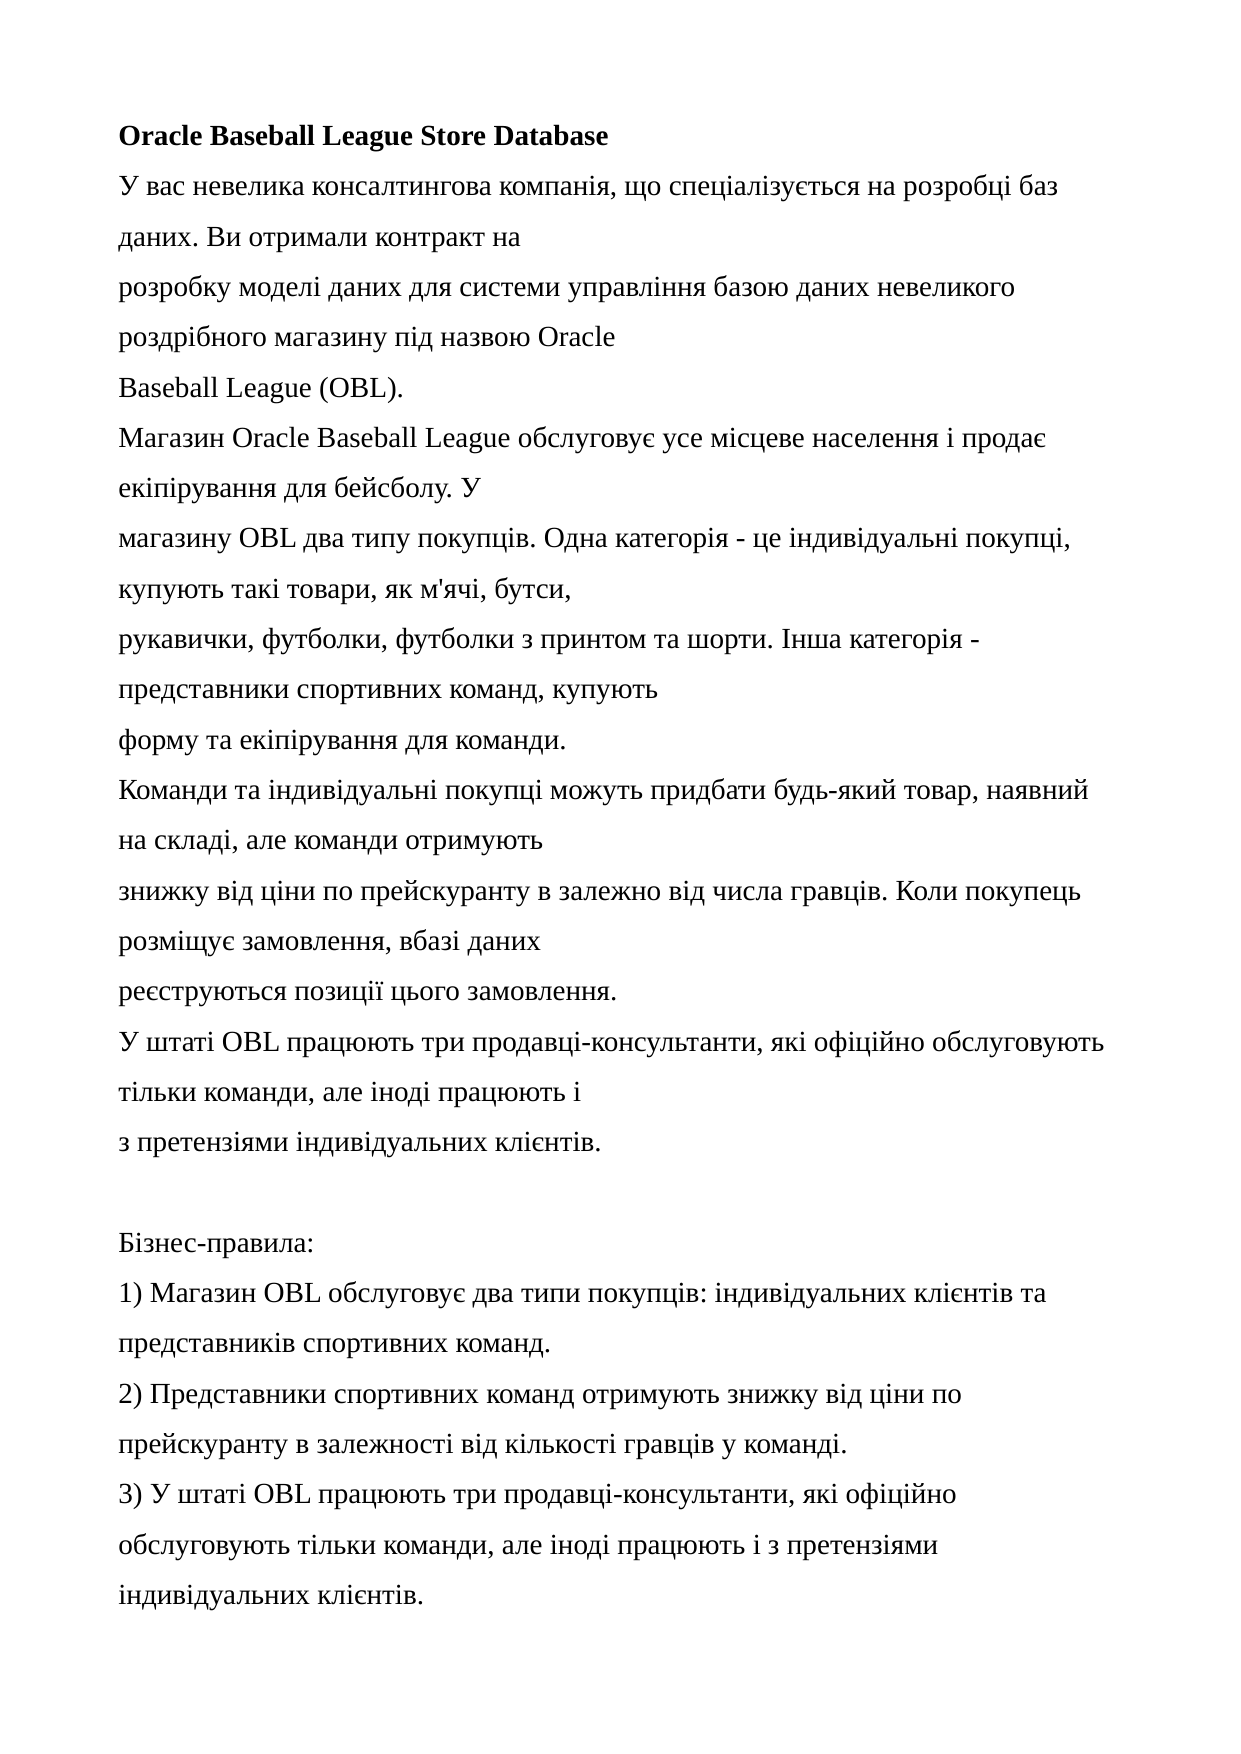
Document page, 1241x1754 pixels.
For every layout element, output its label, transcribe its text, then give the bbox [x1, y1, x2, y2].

text знижку від ціни по прейскуранту в залежно від числа гравців. Коли покупець розміщує замовлення, вбазі даних [118, 873, 1122, 957]
text Магазин Oracle Baseball League обслуговує усе місцеве населення і продає екіпірування для бейсболу. У [118, 420, 1122, 504]
text форму та екіпірування для команди. [118, 722, 1122, 755]
text Бізнес-правила: [118, 1225, 1122, 1258]
text розробку моделі даних для системи управління базою даних невеликого роздрібного магазину під назвою Oracle [118, 269, 1122, 353]
text У штаті OBL працюють три продавці-консультанти, які офіційно обслуговують тільки команди, але іноді працюють і [118, 1024, 1122, 1108]
text 3) У штаті OBL працюють три продавці-консультанти, які офіційно обслуговують тільки команди, але іноді працюють і з претензіями індивідуальних клієнтів. [118, 1477, 1122, 1611]
text У вас невелика консалтингова компанія, що спеціалізується на розробці баз даних. Ви отримали контракт на [118, 168, 1122, 252]
text рукавички, футболки, футболки з принтом та шорти. Інша категорія - представники спортивних команд, купують [118, 621, 1122, 705]
text Команди та індивідуальні покупці можуть придбати будь-який товар, наявний на складі, але команди отримують [118, 772, 1122, 856]
text з претензіями індивідуальних клієнтів. [118, 1124, 1122, 1158]
text 2) Представники спортивних команд отримують знижку від ціни по прейскуранту в залежності від кількості гравців у команді. [118, 1376, 1122, 1460]
text реєструються позиції цього замовлення. [118, 973, 1122, 1007]
text магазину OBL два типу покупців. Одна категорія - це індивідуальні покупці, купують такі товари, як м'ячі, бутси, [118, 521, 1122, 604]
text Baseball League (OBL). [118, 370, 1122, 403]
text 1) Магазин OBL обслуговує два типи покупців: індивідуальних клієнтів та представників спортивних команд. [118, 1275, 1122, 1359]
text Oracle Baseball League Store Database [118, 118, 1122, 152]
